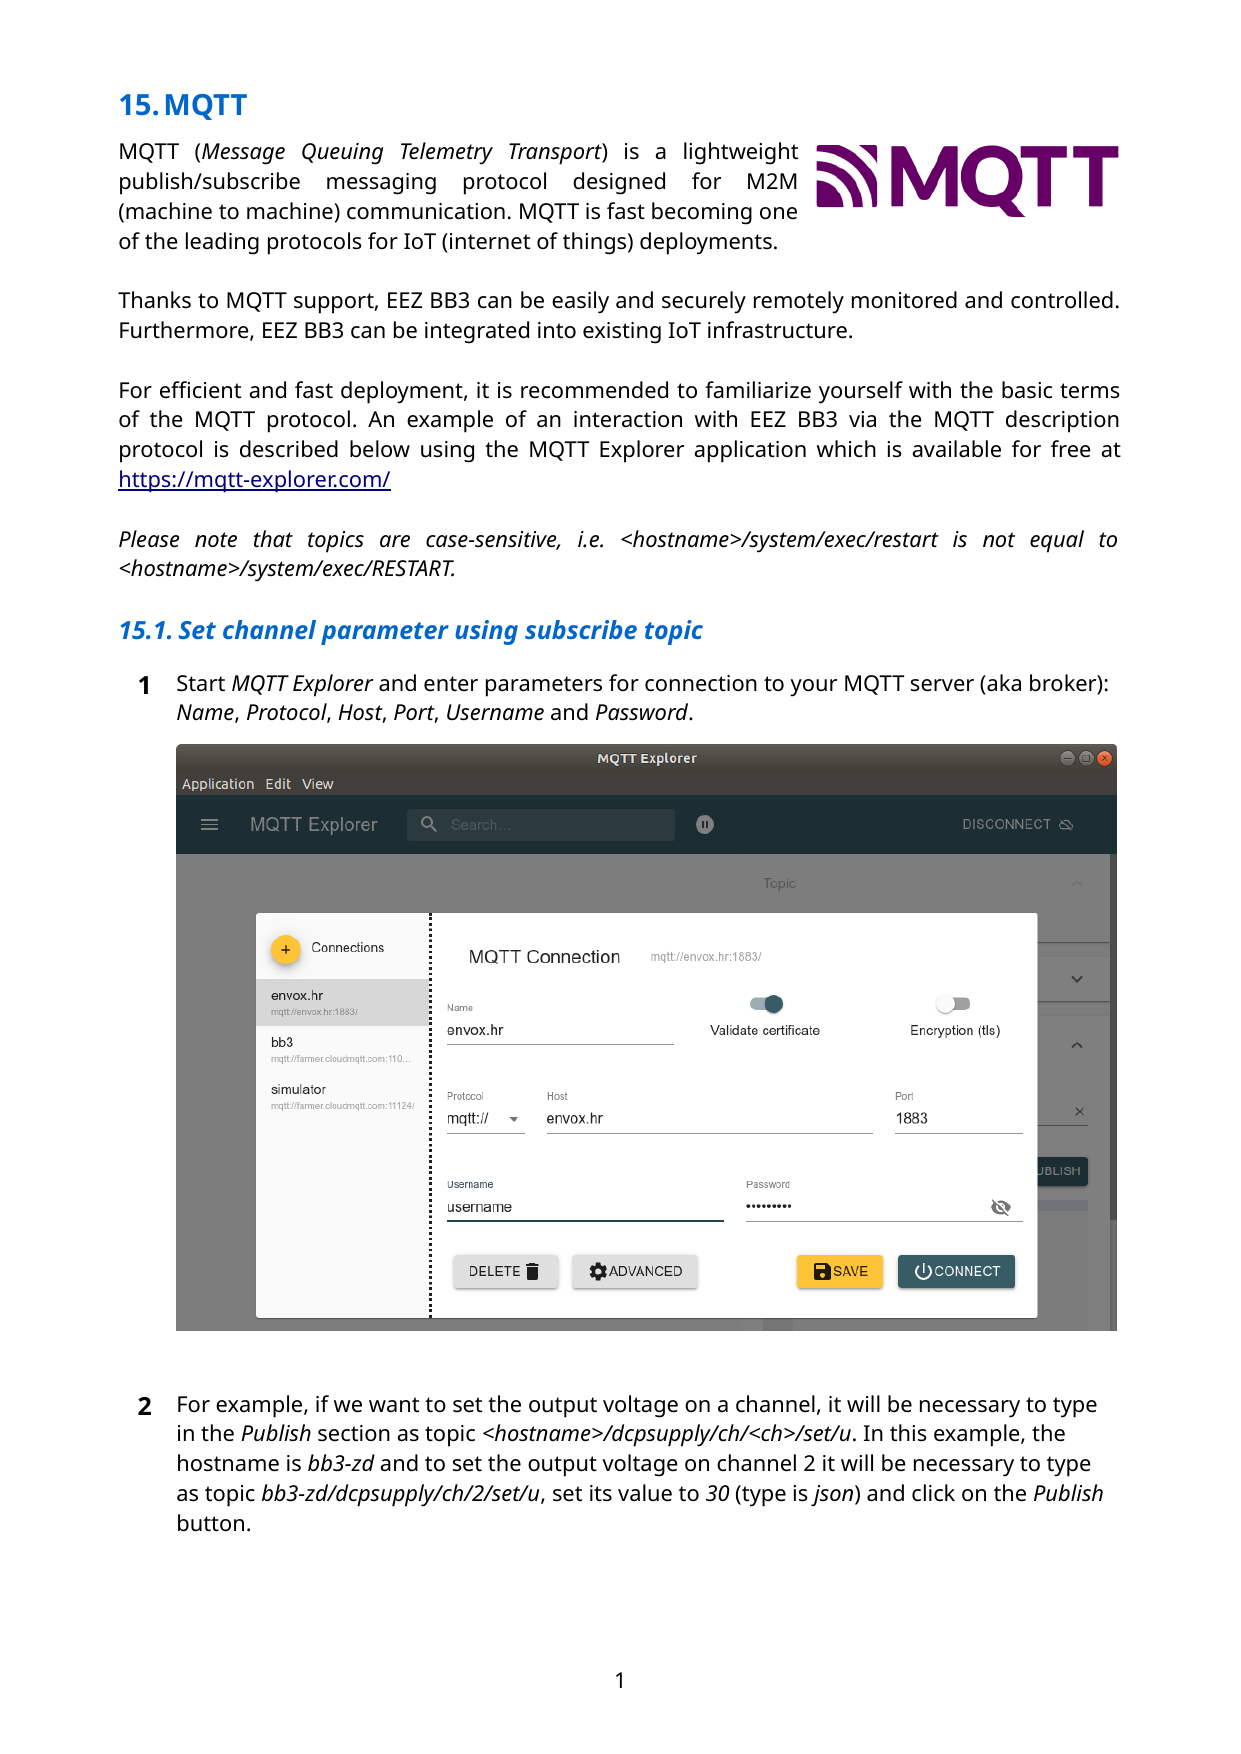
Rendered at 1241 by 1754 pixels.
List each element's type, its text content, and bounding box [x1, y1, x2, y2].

table_header 1 [118, 662, 170, 1353]
subtitle MQTT [118, 84, 1122, 124]
table_header For example, if we want to set the output voltage on a channel, it will be necessary to type in the Publish section as topic <hostname>/dcpsupply/ch/<ch>/set/u. In this example, the hostname is bb3-zd and to set the output voltage on channel 2 it will be necessary to type as topic bb3-zd/dcpsupply/ch/2/set/u, set its value to 30 (type is json) and click on the Publish button. [170, 1383, 1123, 1560]
text For efficient and fast deployment, it is recommended to familiarize yourself with the basic terms of the MQTT protocol. An example of an interaction with EEZ BB3 via the MQTT description protocol is described below using the MQTT Explorer application which is available for free at https://mqtt-explorer.com/ [118, 374, 1122, 494]
picture [816, 145, 1119, 217]
subtitle Set channel parameter using subscribe topic [118, 613, 1122, 647]
table_header 2 [118, 1383, 170, 1560]
table_header Start MQTT Explorer and enter parameters for connection to your MQTT server (aka broker): Name, Protocol, Host, Port, Username and Password. [170, 662, 1123, 1353]
text Thanks to MQTT support, EEZ BB3 can be easily and securely remotely monitored and controlled. Furthermore, EEZ BB3 can be integrated into existing IoT infrastructure. [118, 285, 1122, 345]
text MQTT (Message Queuing Telemetry Transport) is a lightweight publish/subscribe messaging protocol designed for M2M (machine to machine) communication. MQTT is fast becoming one of the leading protocols for IoT (internet of things) deployments. [118, 136, 1122, 255]
text Please note that topics are case-sensitive, i.e. <hostname>/system/exec/restart is not equal to <hostname>/system/exec/RESTART. [118, 523, 1122, 583]
picture [176, 744, 1117, 1331]
